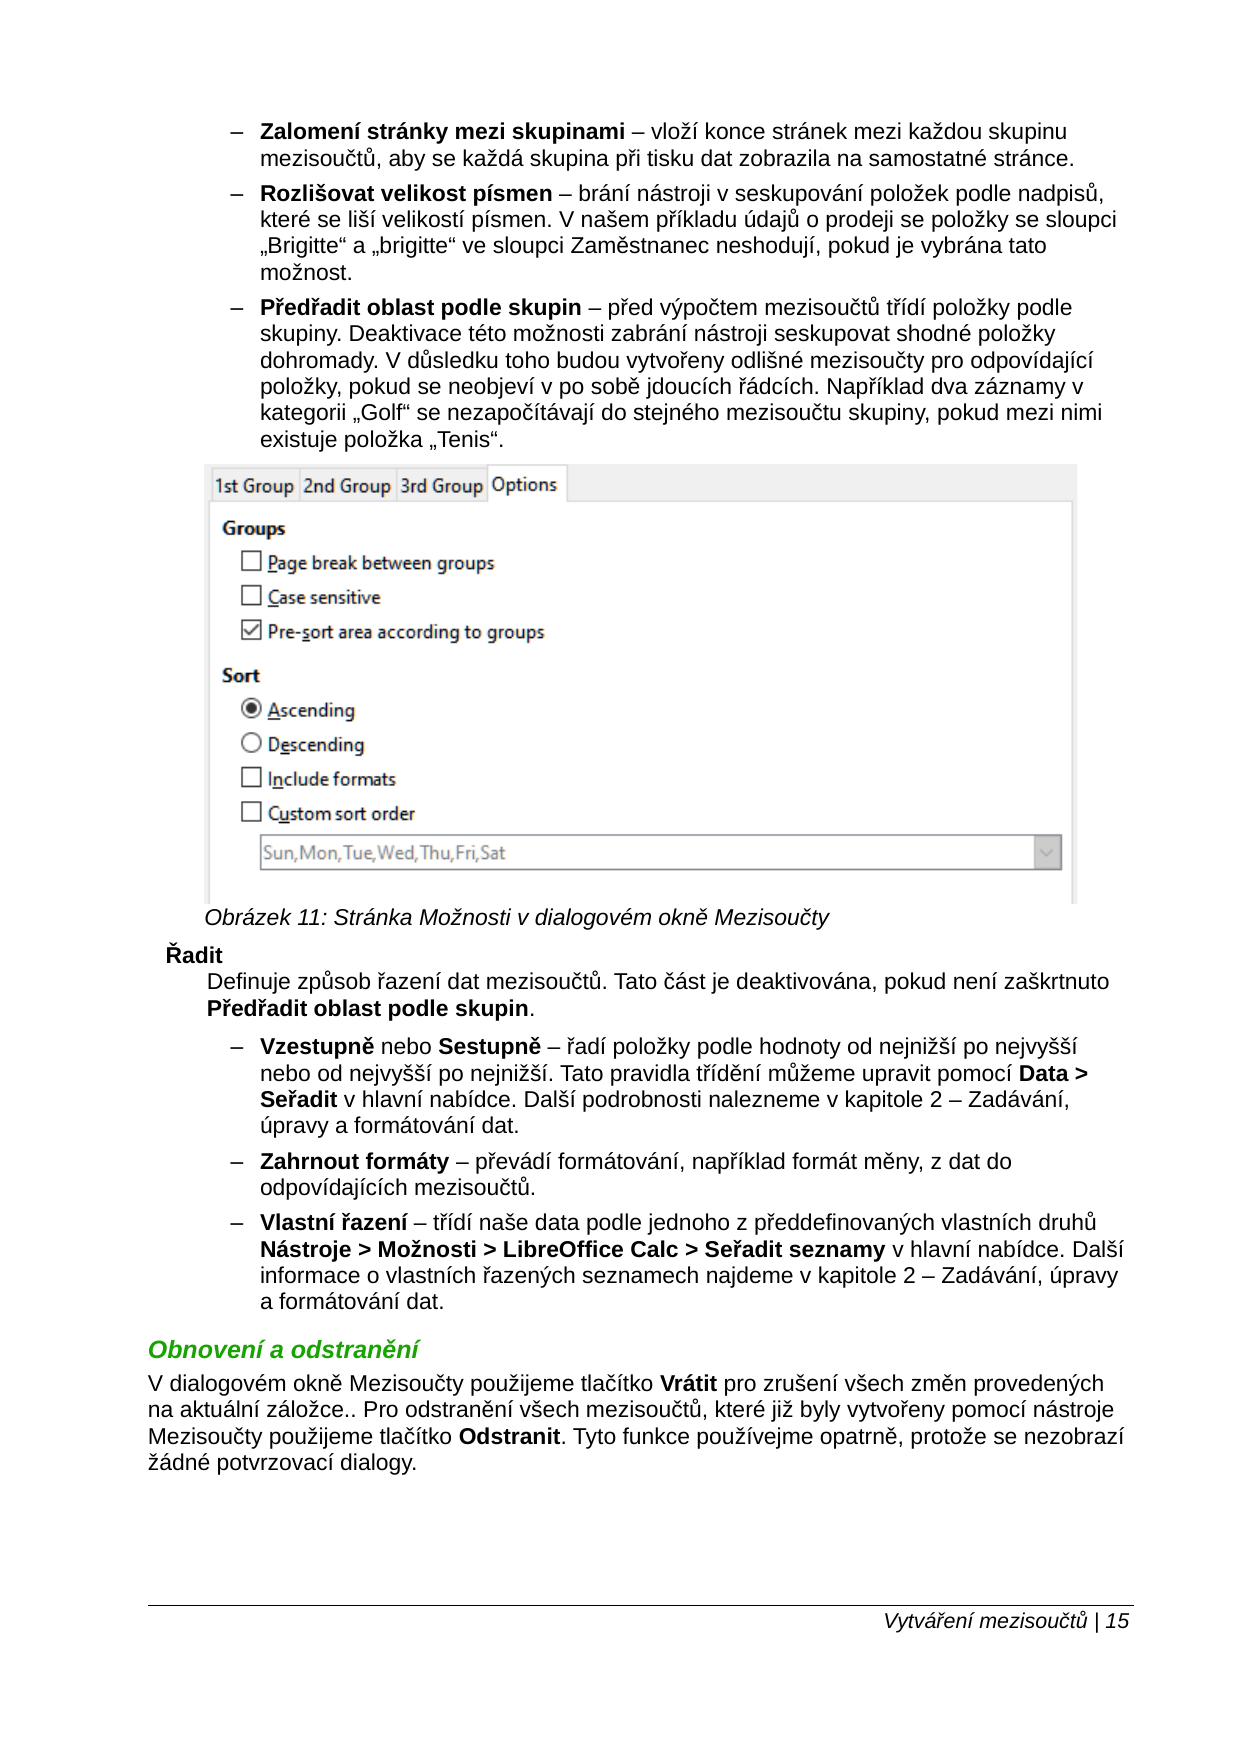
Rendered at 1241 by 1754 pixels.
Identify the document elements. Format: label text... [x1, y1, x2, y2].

picture [204, 464, 1078, 904]
text Definuje způsob řazení dat mezisoučtů. Tato část je deaktivována, pokud není zaškrtnuto Předřadit oblast podle skupin. [207, 968, 1134, 1021]
text Řadit [165, 942, 1134, 968]
list Zalomení stránky mezi skupinami – vloží konce stránek mezi každou skupinu mezisoučtů, aby se každá skupina při tisku dat zobrazila na samostatné stránce. [230, 118, 1134, 171]
subtitle Obnovení a odstranění [148, 1335, 1134, 1364]
list Vlastní řazení – třídí naše data podle jednoho z předdefinovaných vlastních druhů Nástroje > Možnosti > LibreOffice Calc > Seřadit seznamy v hlavní nabídce. Další informace o vlastních řazených seznamech najdeme v kapitole 2 – Zadávání, úpravy a formátování dat. [230, 1209, 1134, 1314]
text V dialogovém okně Mezisoučty použijeme tlačítko Vrátit pro zrušení všech změn provedených na aktuální záložce.. Pro odstranění všech mezisoučtů, které již byly vytvořeny pomocí nástroje Mezisoučty použijeme tlačítko Odstranit. Tyto funkce používejme opatrně, protože se nezobrazí žádné potvrzovací dialogy. [148, 1370, 1134, 1475]
list Zahrnout formáty – převádí formátování, například formát měny, z dat do odpovídajících mezisoučtů. [230, 1148, 1134, 1200]
list Vzestupně nebo Sestupně – řadí položky podle hodnoty od nejnižší po nejvyšší nebo od nejvyšší po nejnižší. Tato pravidla třídění můžeme upravit pomocí Data > Seřadit v hlavní nabídce. Další podrobnosti nalezneme v kapitole 2 – Zadávání, úpravy a formátování dat. [230, 1033, 1134, 1139]
list Předřadit oblast podle skupin – před výpočtem mezisoučtů třídí položky podle skupiny. Deaktivace této možnosti zabrání nástroji seskupovat shodné položky dohromady. V důsledku toho budou vytvořeny odlišné mezisoučty pro odpovídající položky, pokud se neobjeví v po sobě jdoucích řádcích. Například dva záznamy v kategorii „Golf“ se nezapočítávají do stejného mezisoučtu skupiny, pokud mezi nimi existuje položka „Tenis“. [230, 294, 1134, 452]
list Rozlišovat velikost písmen – brání nástroji v seskupování položek podle nadpisů, které se liší velikostí písmen. V našem příkladu údajů o prodeji se položky se sloupci „Brigitte“ a „brigitte“ ve sloupci Zaměstnanec neshodují, pokud je vybrána tato možnost. [230, 180, 1134, 285]
text Obrázek 11: Stránka Možnosti v dialogovém okně Mezisoučty [204, 904, 1078, 930]
